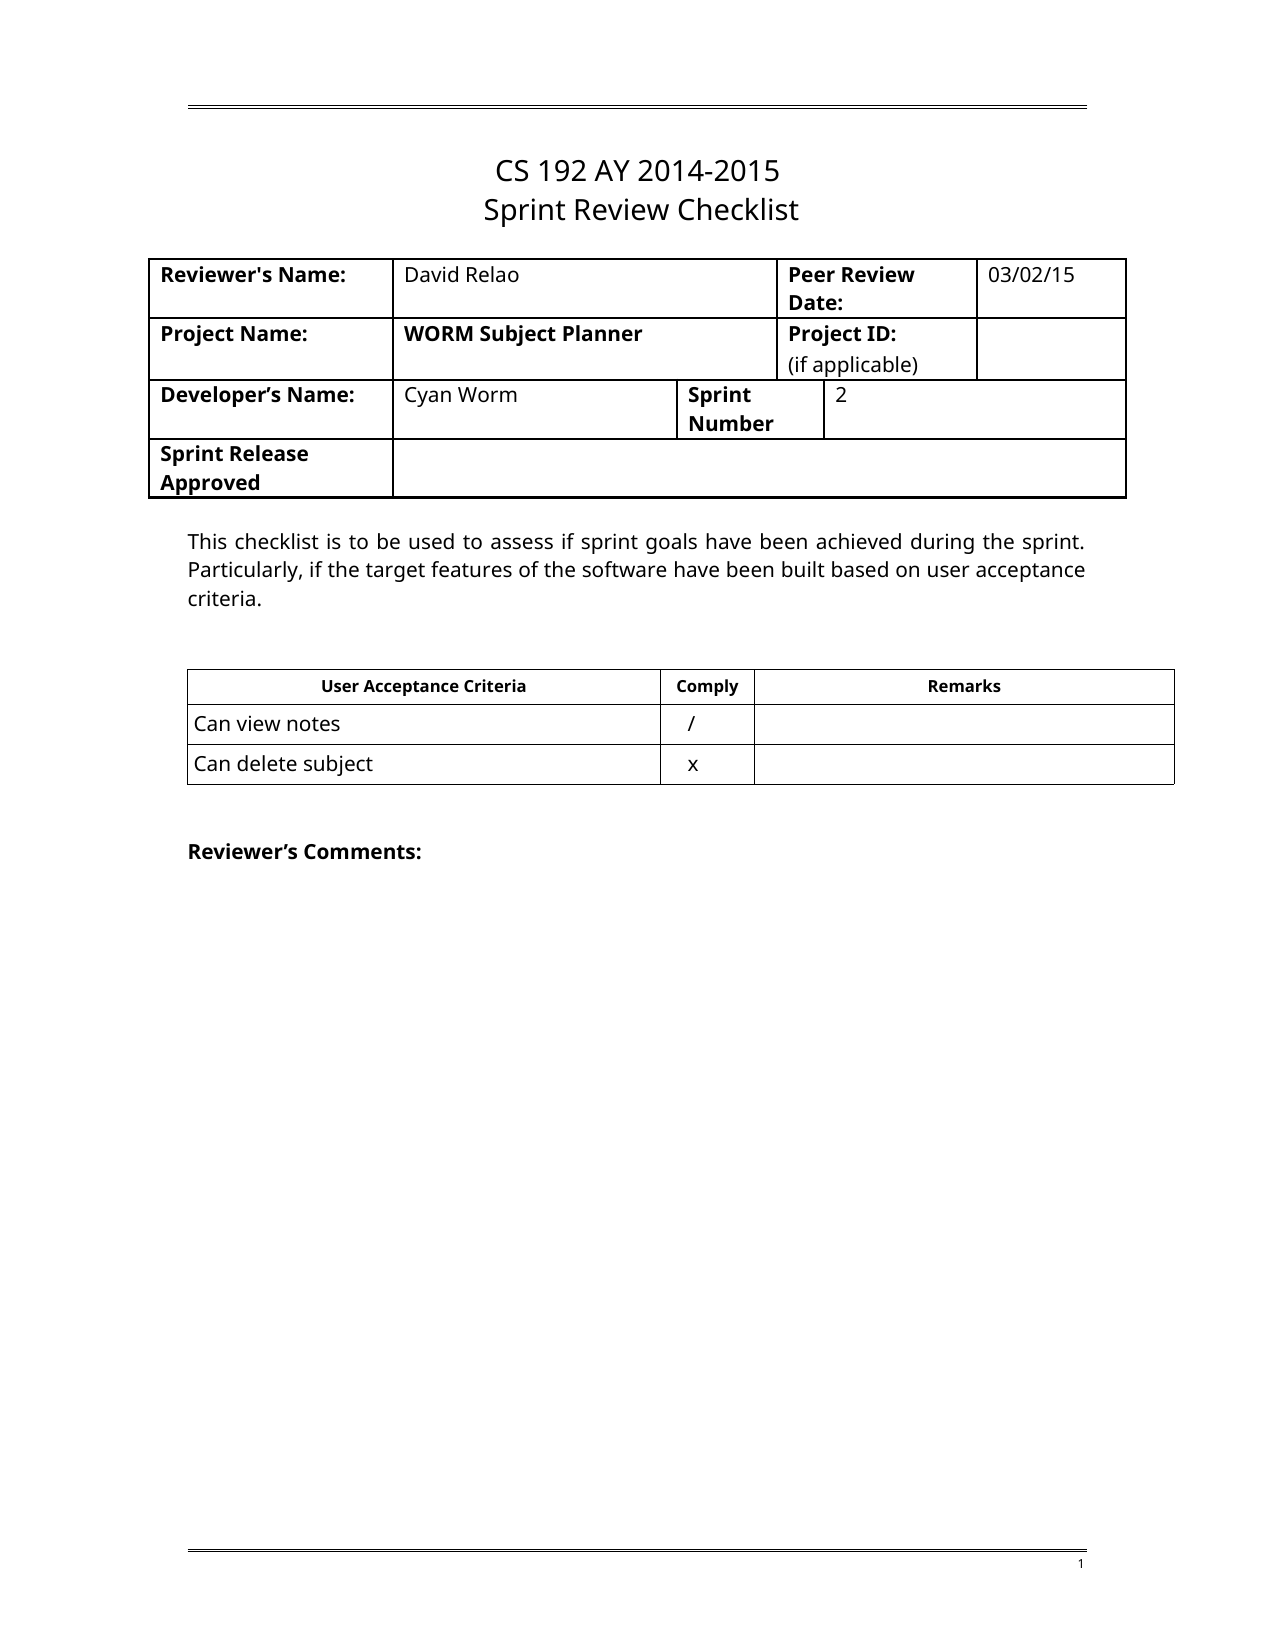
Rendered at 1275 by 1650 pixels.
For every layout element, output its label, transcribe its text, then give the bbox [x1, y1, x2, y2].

table_cell [394, 440, 1125, 496]
table_header 03/02/15 [978, 260, 1125, 317]
table_cell Sprint Number [678, 381, 823, 437]
table_cell WORM Subject Planner [394, 319, 776, 378]
table_cell Can delete subject [188, 745, 660, 783]
table_header Remarks [755, 670, 1174, 703]
table_cell (if applicable) [778, 348, 976, 378]
table_cell Project Name: [150, 319, 392, 378]
table_cell [755, 745, 1174, 783]
table_cell / [661, 705, 754, 743]
table_header David Relao [394, 260, 776, 317]
text This checklist is to be used to assess if sprint goals have been achieved during the sprint. Particularly, if the target features of the software have been built based on user acceptance criteria. [187, 527, 1087, 612]
table_header Reviewer's Name: [150, 260, 392, 317]
table_cell Can view notes [188, 705, 660, 743]
text Sprint Review Checklist [187, 190, 1087, 229]
subtitle Reviewer’s Comments: [187, 837, 1087, 894]
text CS 192 AY 2014-2015 [187, 150, 1087, 190]
table_cell Cyan Worm [394, 381, 676, 437]
table_cell Project ID: [778, 319, 976, 348]
table_header Comply [661, 670, 754, 703]
table_header Peer Review Date: [778, 260, 976, 317]
table_cell 2 [825, 381, 1125, 437]
table_cell Sprint Release Approved [150, 440, 392, 496]
table_cell [755, 705, 1174, 743]
table_cell x [661, 745, 754, 783]
table_header User Acceptance Criteria [188, 670, 660, 703]
table_cell Developer’s Name: [150, 381, 392, 437]
table_cell [978, 319, 1125, 378]
